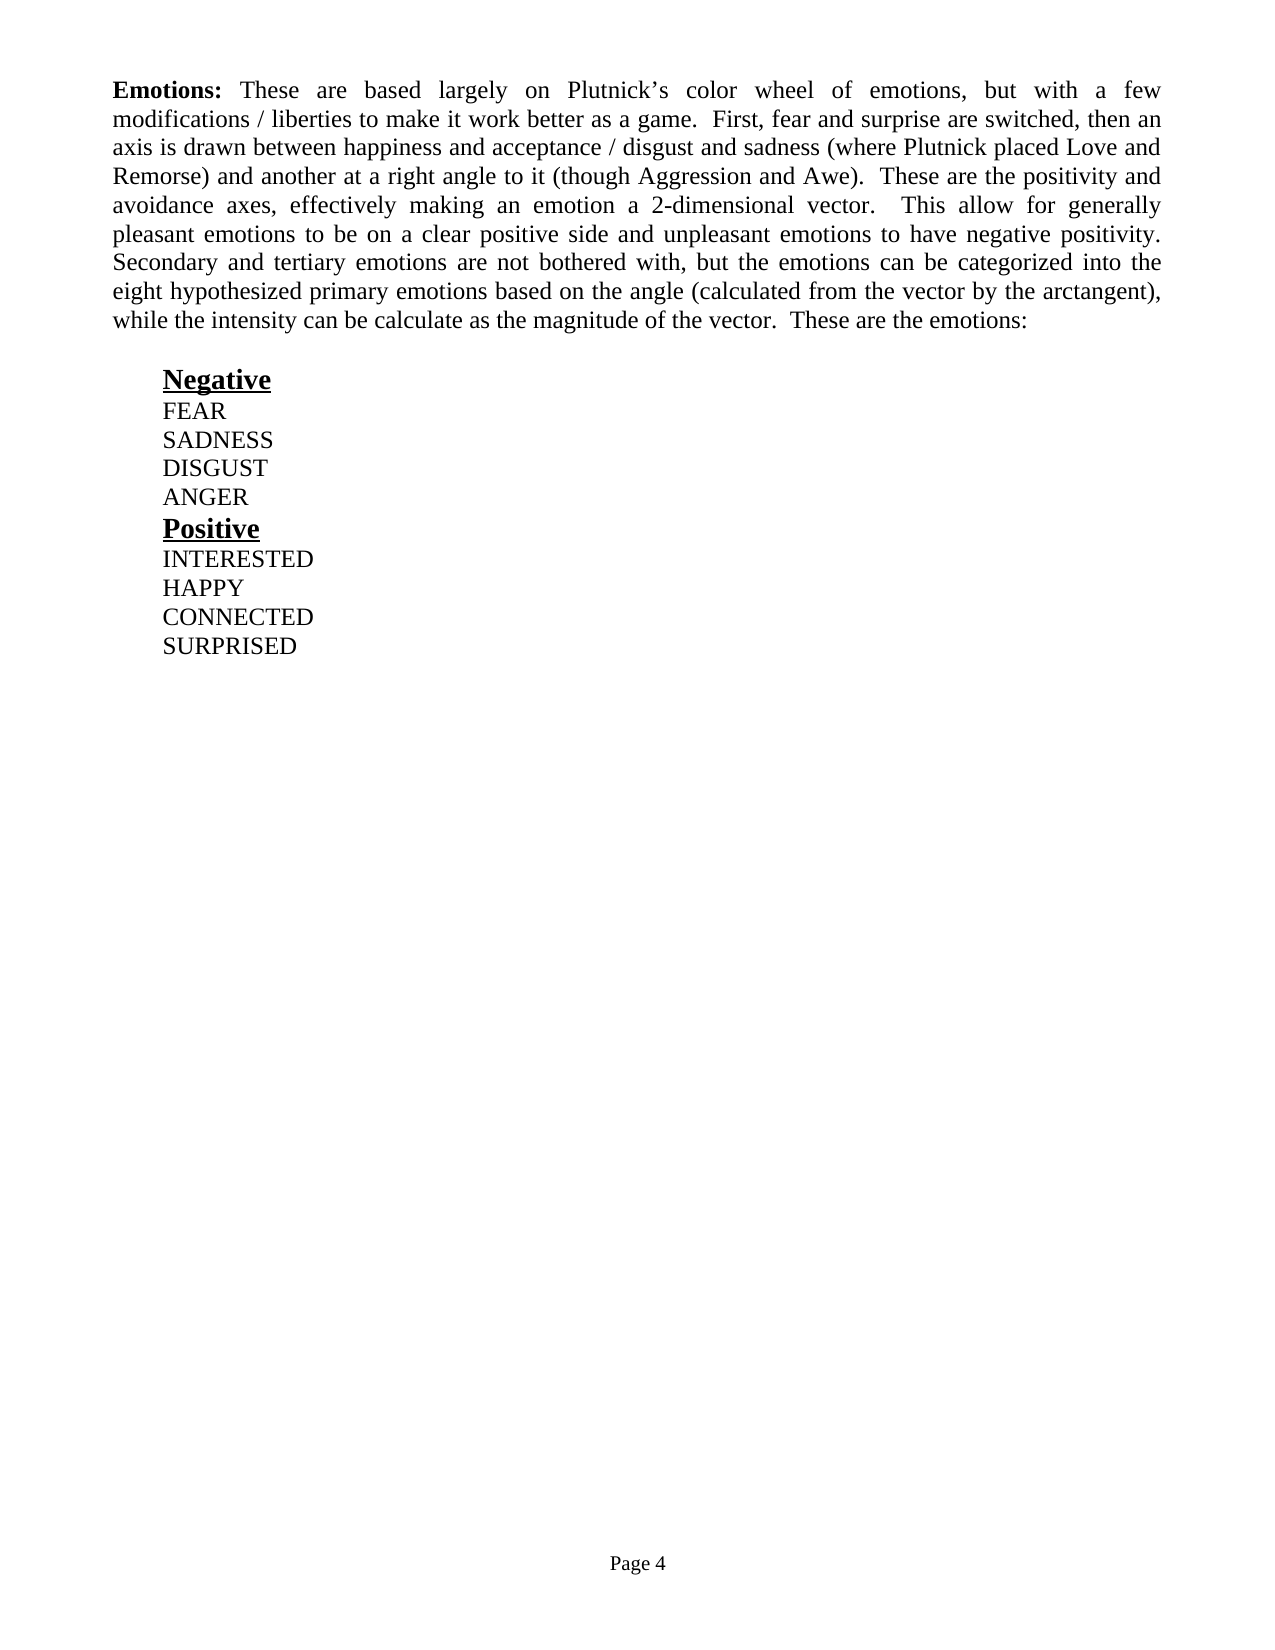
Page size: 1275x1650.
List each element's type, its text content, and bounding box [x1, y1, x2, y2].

text SADNESS [112, 425, 637, 453]
text ANGER Positive [112, 482, 637, 544]
text FEAR [112, 396, 637, 425]
text INTERESTED [112, 544, 637, 573]
text Emotions: These are based largely on Plutnick’s color wheel of emotions, but with a few modifications / liberties to make it work better as a game. First, fear and surprise are switched, then an axis is drawn between happiness and acceptance / disgust and sadness (where Plutnick placed Love and Remorse) and another at a right angle to it (though Aggression and Awe). These are the positivity and avoidance axes, effectively making an emotion a 2-dimensional vector. This allow for generally pleasant emotions to be on a clear positive side and unpleasant emotions to have negative positivity. Secondary and tertiary emotions are not bothered with, but the emotions can be categorized into the eight hypothesized primary emotions based on the angle (calculated from the vector by the arctangent), while the intensity can be calculate as the magnitude of the vector. These are the emotions: [112, 75, 1162, 334]
text Negative [112, 362, 637, 396]
text SURPRISED [112, 631, 637, 659]
text DISGUST [112, 453, 637, 482]
text CONNECTED [112, 602, 637, 631]
text HAPPY [112, 573, 637, 602]
